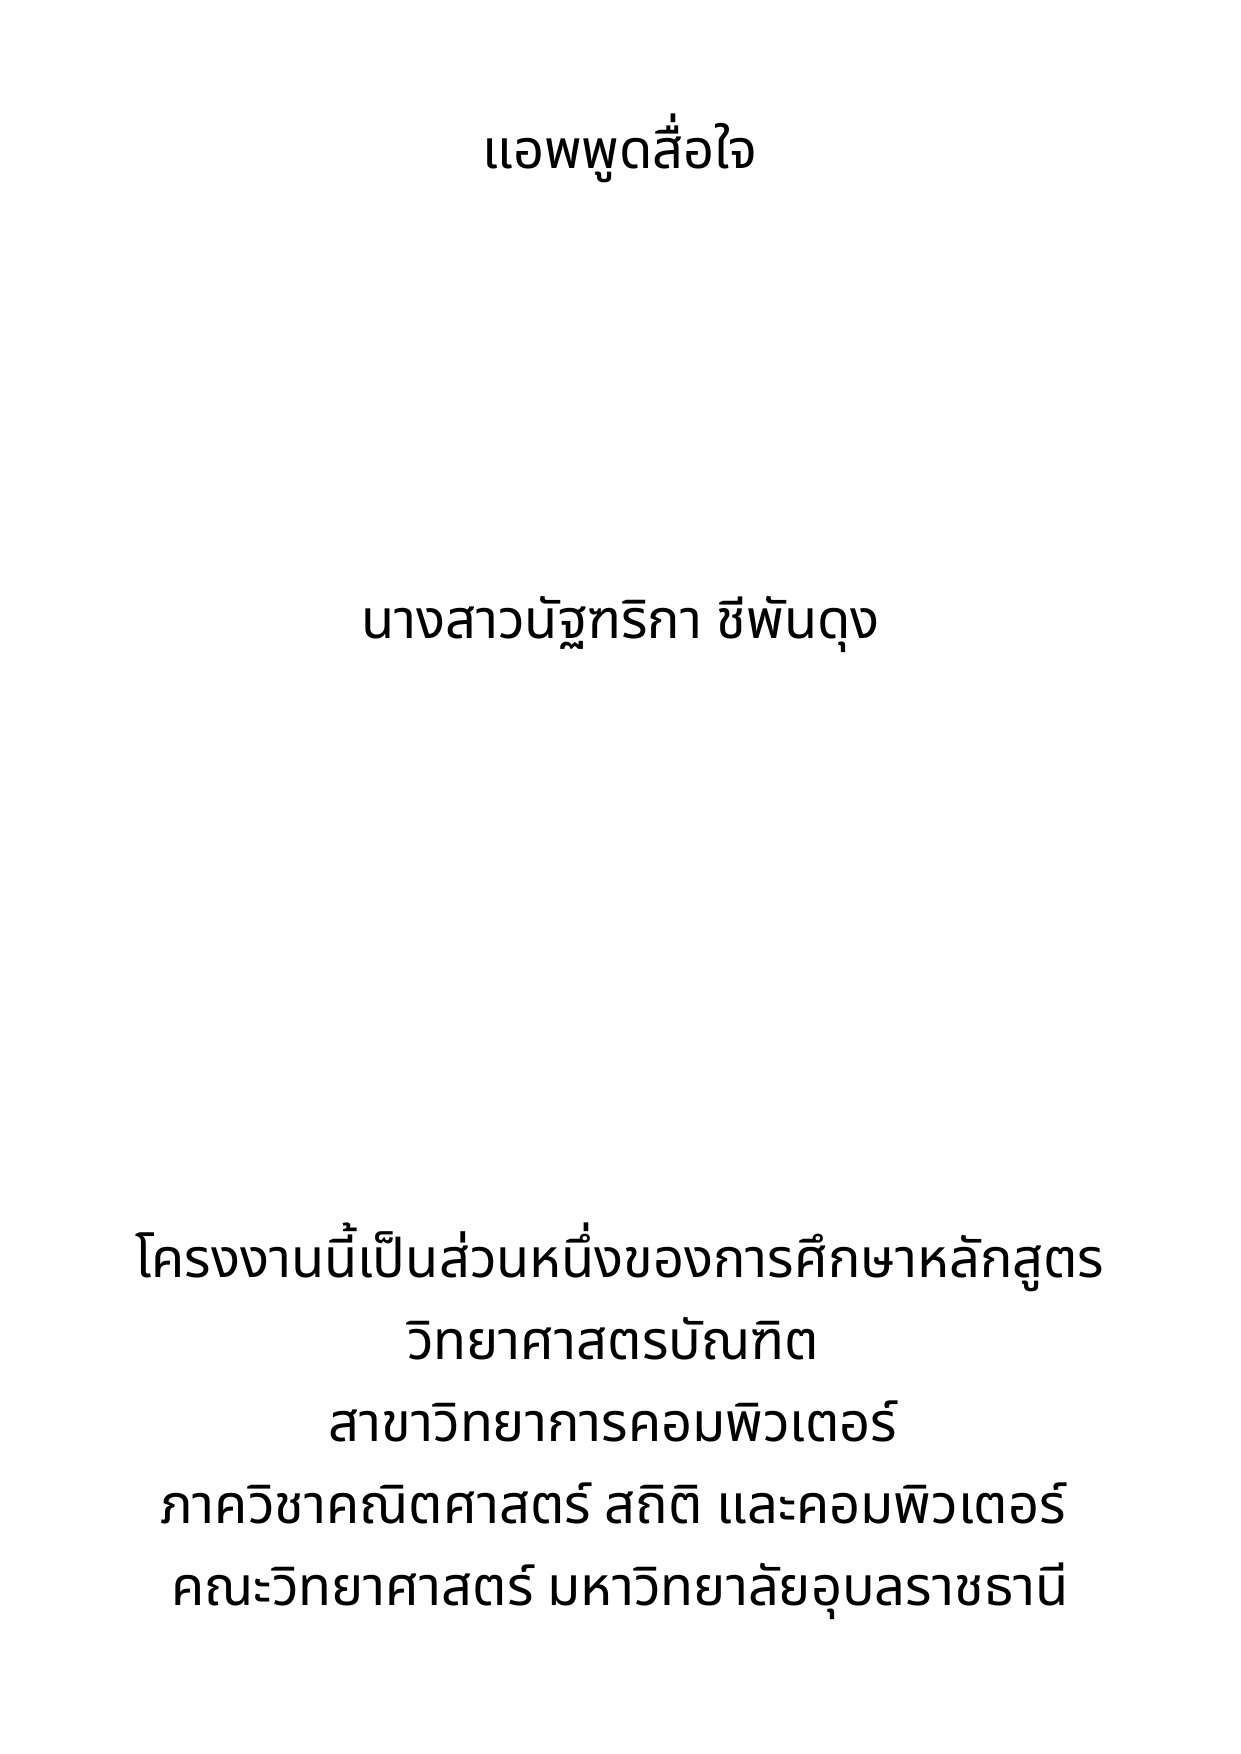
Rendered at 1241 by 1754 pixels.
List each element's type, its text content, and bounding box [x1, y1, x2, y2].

text สาขาวิทยาการคอมพิวเตอร์ [118, 1384, 1122, 1466]
text โครงงานนี้เป็นส่วนหนึ่งของการศึกษาหลักสูตรวิทยาศาสตรบัณฑิต [118, 1220, 1122, 1384]
text แอพพูดสื่อใจ [118, 118, 1122, 181]
text ภาควิชาคณิตศาสตร์ สถิติ และคอมพิวเตอร์ [118, 1466, 1122, 1548]
text นางสาวนัฐฑริกา ชีพันดุง [118, 581, 1122, 663]
text คณะวิทยาศาสตร์ มหาวิทยาลัยอุบลราชธานี [118, 1548, 1122, 1630]
